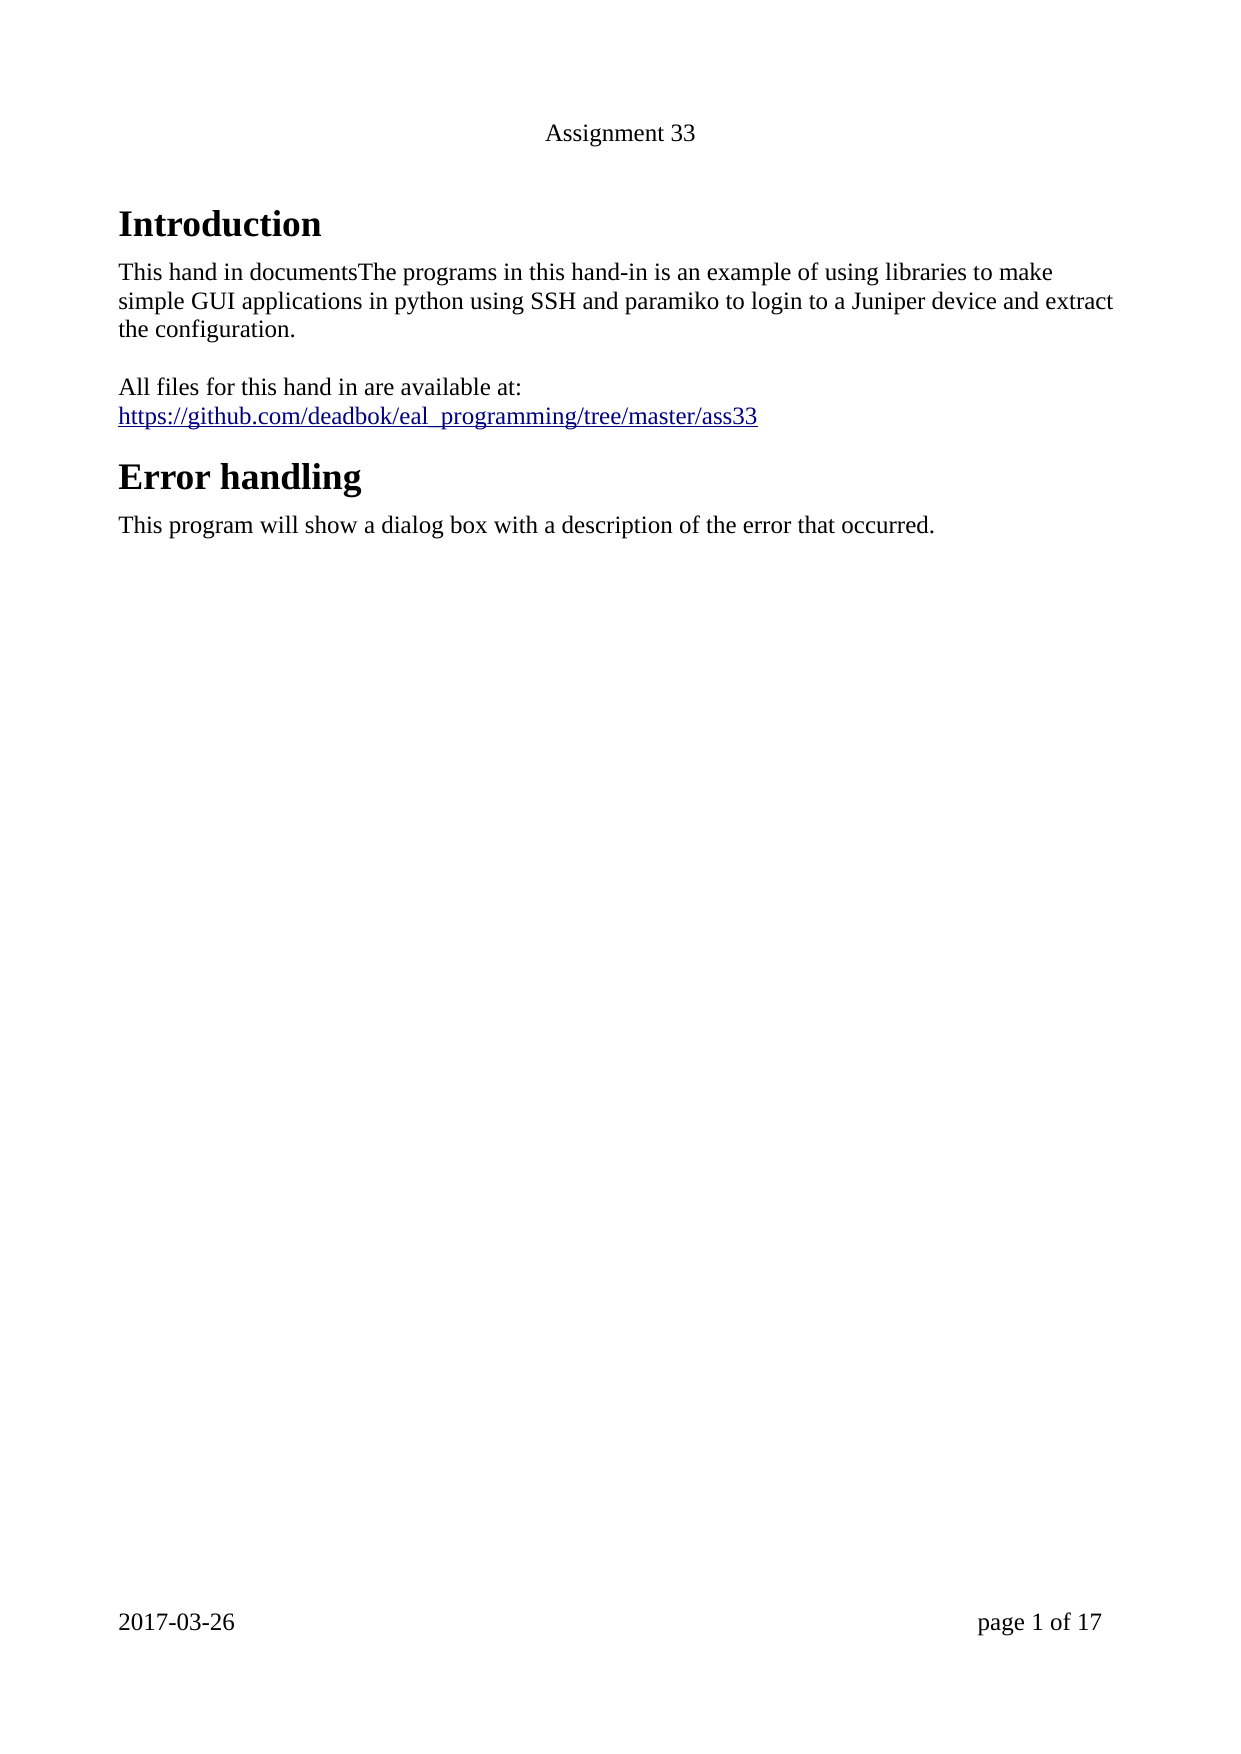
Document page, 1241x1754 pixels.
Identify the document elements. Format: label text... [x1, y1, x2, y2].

text This program will show a dialog box with a description of the error that occurred. [118, 510, 1122, 539]
text https://github.com/deadbok/eal_programming/tree/master/ass33 [118, 401, 1122, 429]
subtitle Error handling [118, 454, 1122, 498]
text All files for this hand in are available at: [118, 372, 1122, 401]
text This hand in documentsThe programs in this hand-in is an example of using libraries to make simple GUI applications in python using SSH and paramiko to login to a Juniper device and extract the configuration. [118, 257, 1122, 343]
subtitle Introduction [118, 201, 1122, 244]
